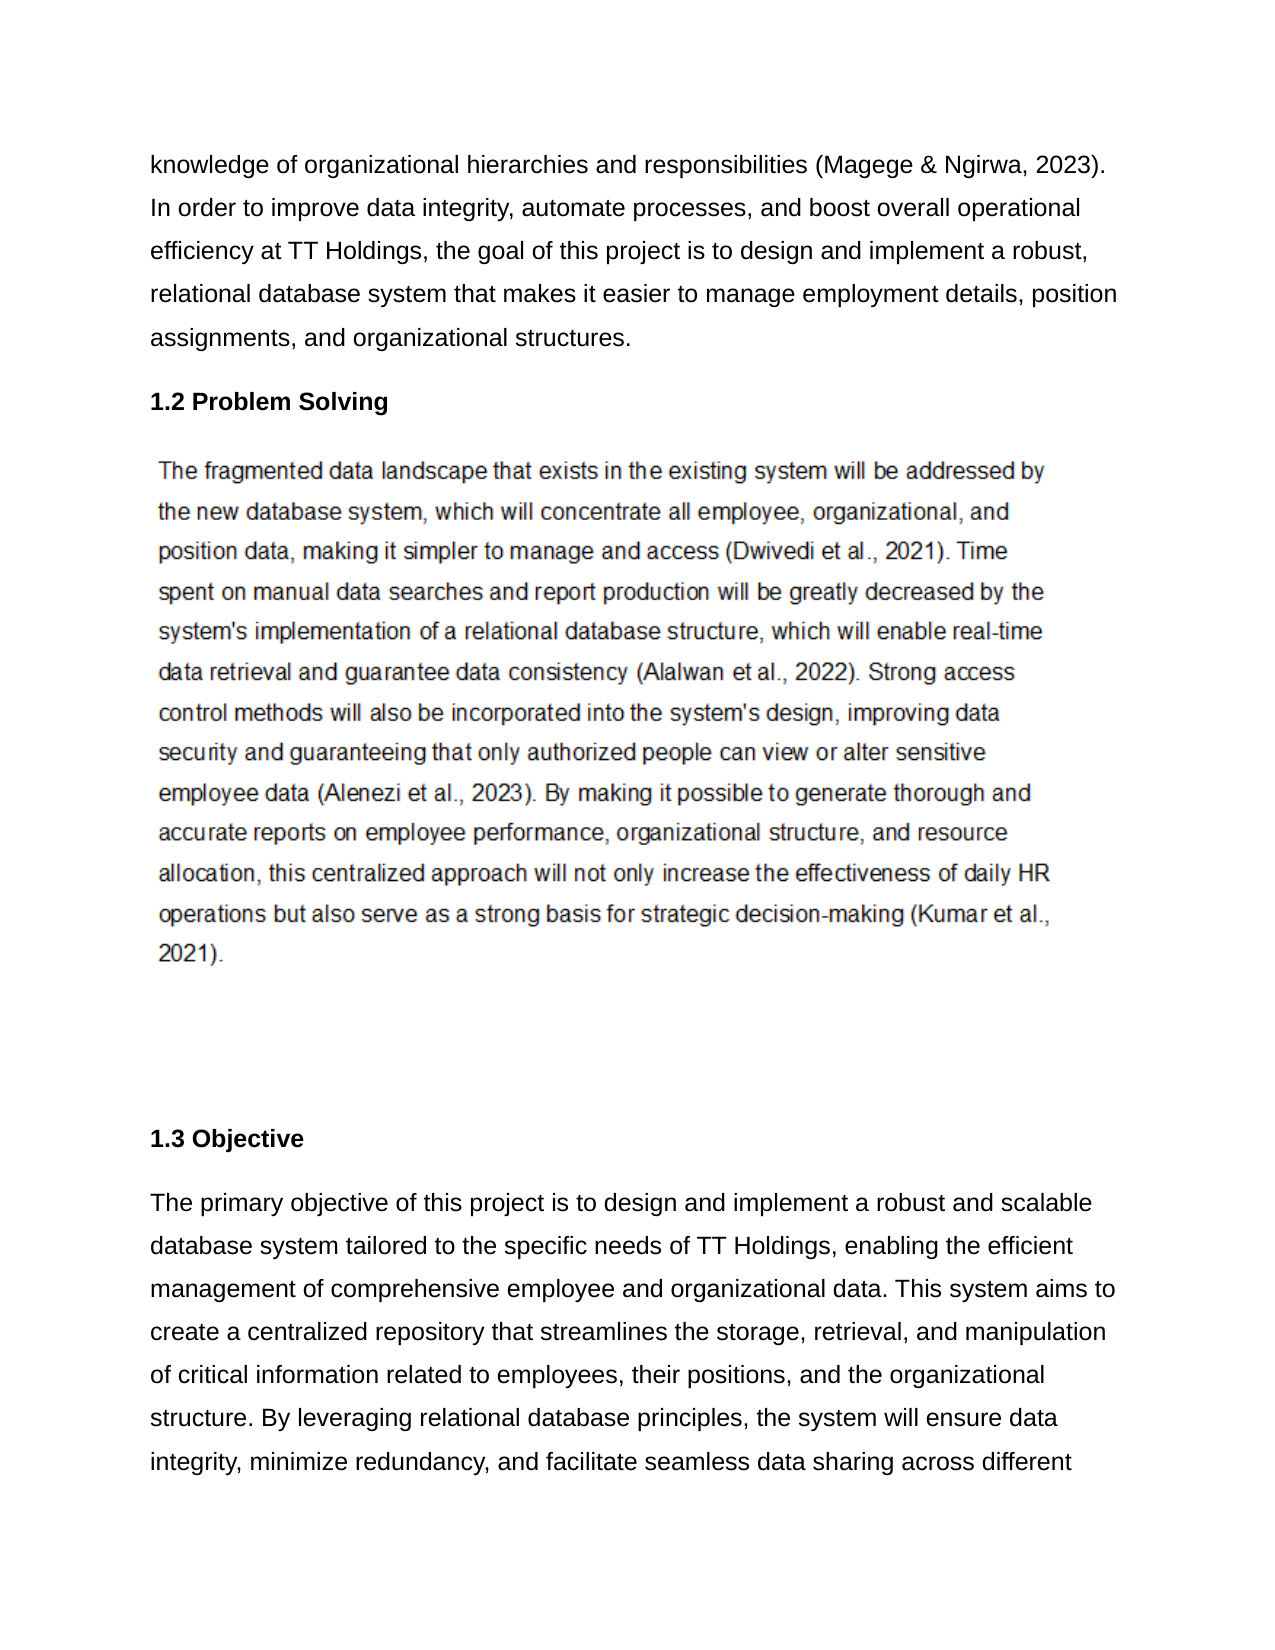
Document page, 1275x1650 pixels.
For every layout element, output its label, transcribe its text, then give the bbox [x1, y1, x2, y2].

text knowledge of organizational hierarchies and responsibilities (Magege & Ngirwa, 2023). In order to improve data integrity, automate processes, and boost overall operational efficiency at TT Holdings, the goal of this project is to design and implement a robust, relational database system that makes it easier to manage employment details, position assignments, and organizational structures. [150, 150, 1125, 351]
text 1.2 Problem Solving [150, 386, 1125, 415]
picture [150, 450, 1125, 982]
text 1.3 Objective [150, 1124, 1125, 1152]
text The primary objective of this project is to design and implement a robust and scalable database system tailored to the specific needs of TT Holdings, enabling the efficient management of comprehensive employee and organizational data. This system aims to create a centralized repository that streamlines the storage, retrieval, and manipulation of critical information related to employees, their positions, and the organizational structure. By leveraging relational database principles, the system will ensure data integrity, minimize redundancy, and facilitate seamless data sharing across different [150, 1188, 1125, 1475]
